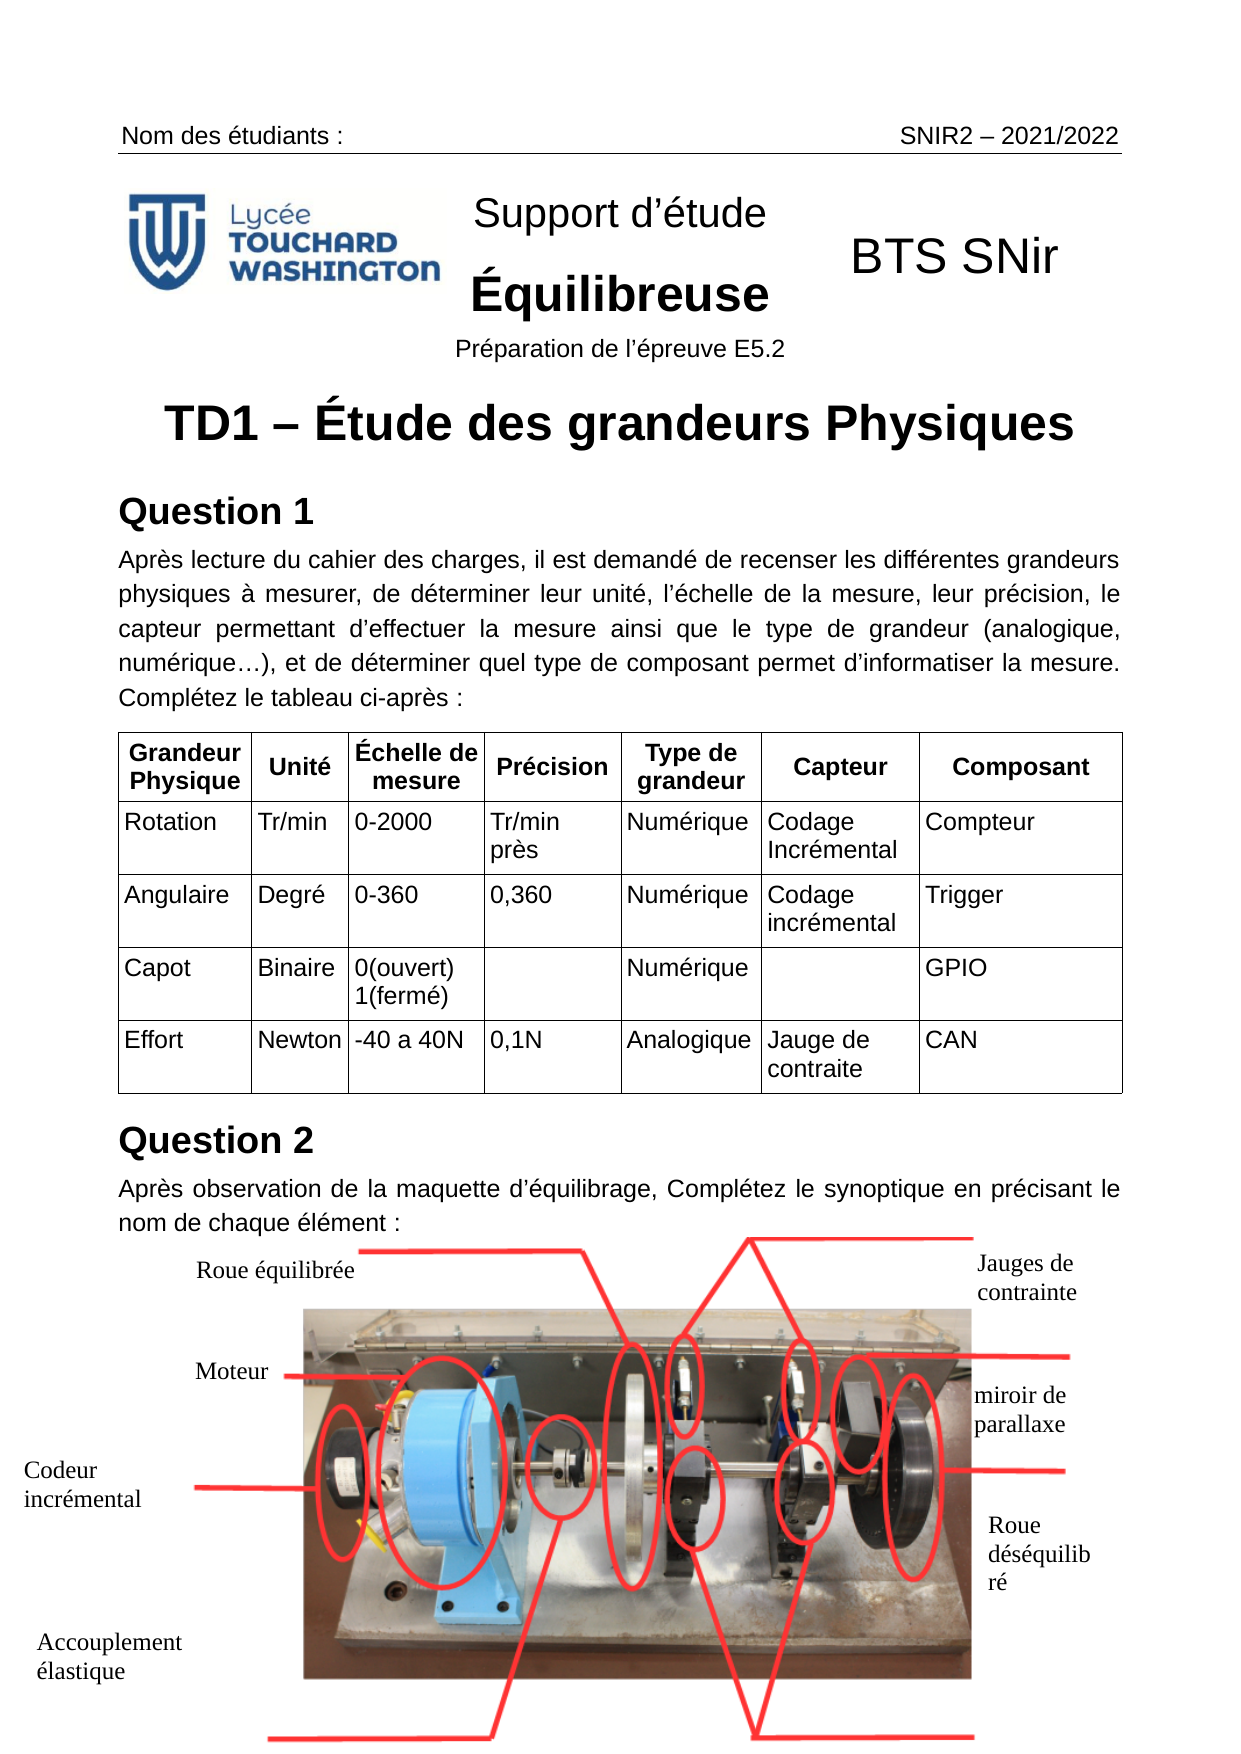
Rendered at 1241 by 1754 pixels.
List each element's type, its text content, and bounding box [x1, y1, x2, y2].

table_cell [762, 948, 919, 1019]
table_header Échelle de mesure [349, 733, 484, 801]
table_cell 0(ouvert) 1(fermé) [349, 948, 484, 1019]
table_cell Rotation [119, 802, 251, 874]
title TD1 – Étude des grandeurs Physiques [118, 394, 1122, 451]
table_cell Tr/min près [485, 802, 621, 874]
table_cell Jauge de contraite [762, 1021, 919, 1092]
table_header Capteur [762, 733, 919, 801]
table_cell 0-2000 [349, 802, 484, 874]
table_header Composant [920, 733, 1122, 801]
table_cell [485, 948, 621, 1019]
table_cell Binaire [252, 948, 348, 1019]
table_header Précision [485, 733, 621, 801]
table_header Support d’étude Équilibreuse [453, 182, 787, 328]
table_cell Analogique [622, 1021, 761, 1092]
table_cell -40 a 40N [349, 1021, 484, 1092]
table_cell Capot [119, 948, 251, 1019]
table_cell Préparation de l’épreuve E5.2 [118, 329, 1122, 369]
table_cell Compteur [920, 802, 1122, 874]
table_cell 0-360 [349, 875, 484, 947]
table_cell 0,360 [485, 875, 621, 947]
table_cell CAN [920, 1021, 1122, 1092]
table_cell Effort [119, 1021, 251, 1092]
table_header BTS SNir [788, 182, 1122, 328]
table_cell GPIO [920, 948, 1122, 1019]
picture [118, 1237, 1123, 1747]
subtitle Question 2 [118, 1118, 1122, 1161]
table_cell Codage incrémental [762, 875, 919, 947]
text Après observation de la maquette d’équilibrage, Complétez le synoptique en précisant le nom de chaque élément : [118, 1174, 1122, 1237]
table_cell Trigger [920, 875, 1122, 947]
table_cell Numérique [622, 875, 761, 947]
table_cell Codage Incrémental [762, 802, 919, 874]
text Après lecture du cahier des charges, il est demandé de recenser les différentes grandeurs physiques à mesurer, de déterminer leur unité, l’échelle de la mesure, leur précision, le capteur permettant d’effectuer la mesure ainsi que le type de grandeur (analogique, numérique…), et de déterminer quel type de composant permet d’informatiser la mesure. Complétez le tableau ci-après : [118, 545, 1122, 711]
table_cell Newton [252, 1021, 348, 1092]
table_header [118, 182, 453, 328]
table_header Type de grandeur [622, 733, 761, 801]
table_cell Angulaire [119, 875, 251, 947]
subtitle Question 1 [118, 489, 1122, 532]
picture [123, 188, 447, 294]
table_cell Tr/min [252, 802, 348, 874]
table_cell Numérique [622, 802, 761, 874]
table_cell 0,1N [485, 1021, 621, 1092]
table_cell Numérique [622, 948, 761, 1019]
table_cell Degré [252, 875, 348, 947]
table_header Grandeur Physique [119, 733, 251, 801]
table_header Unité [252, 733, 348, 801]
